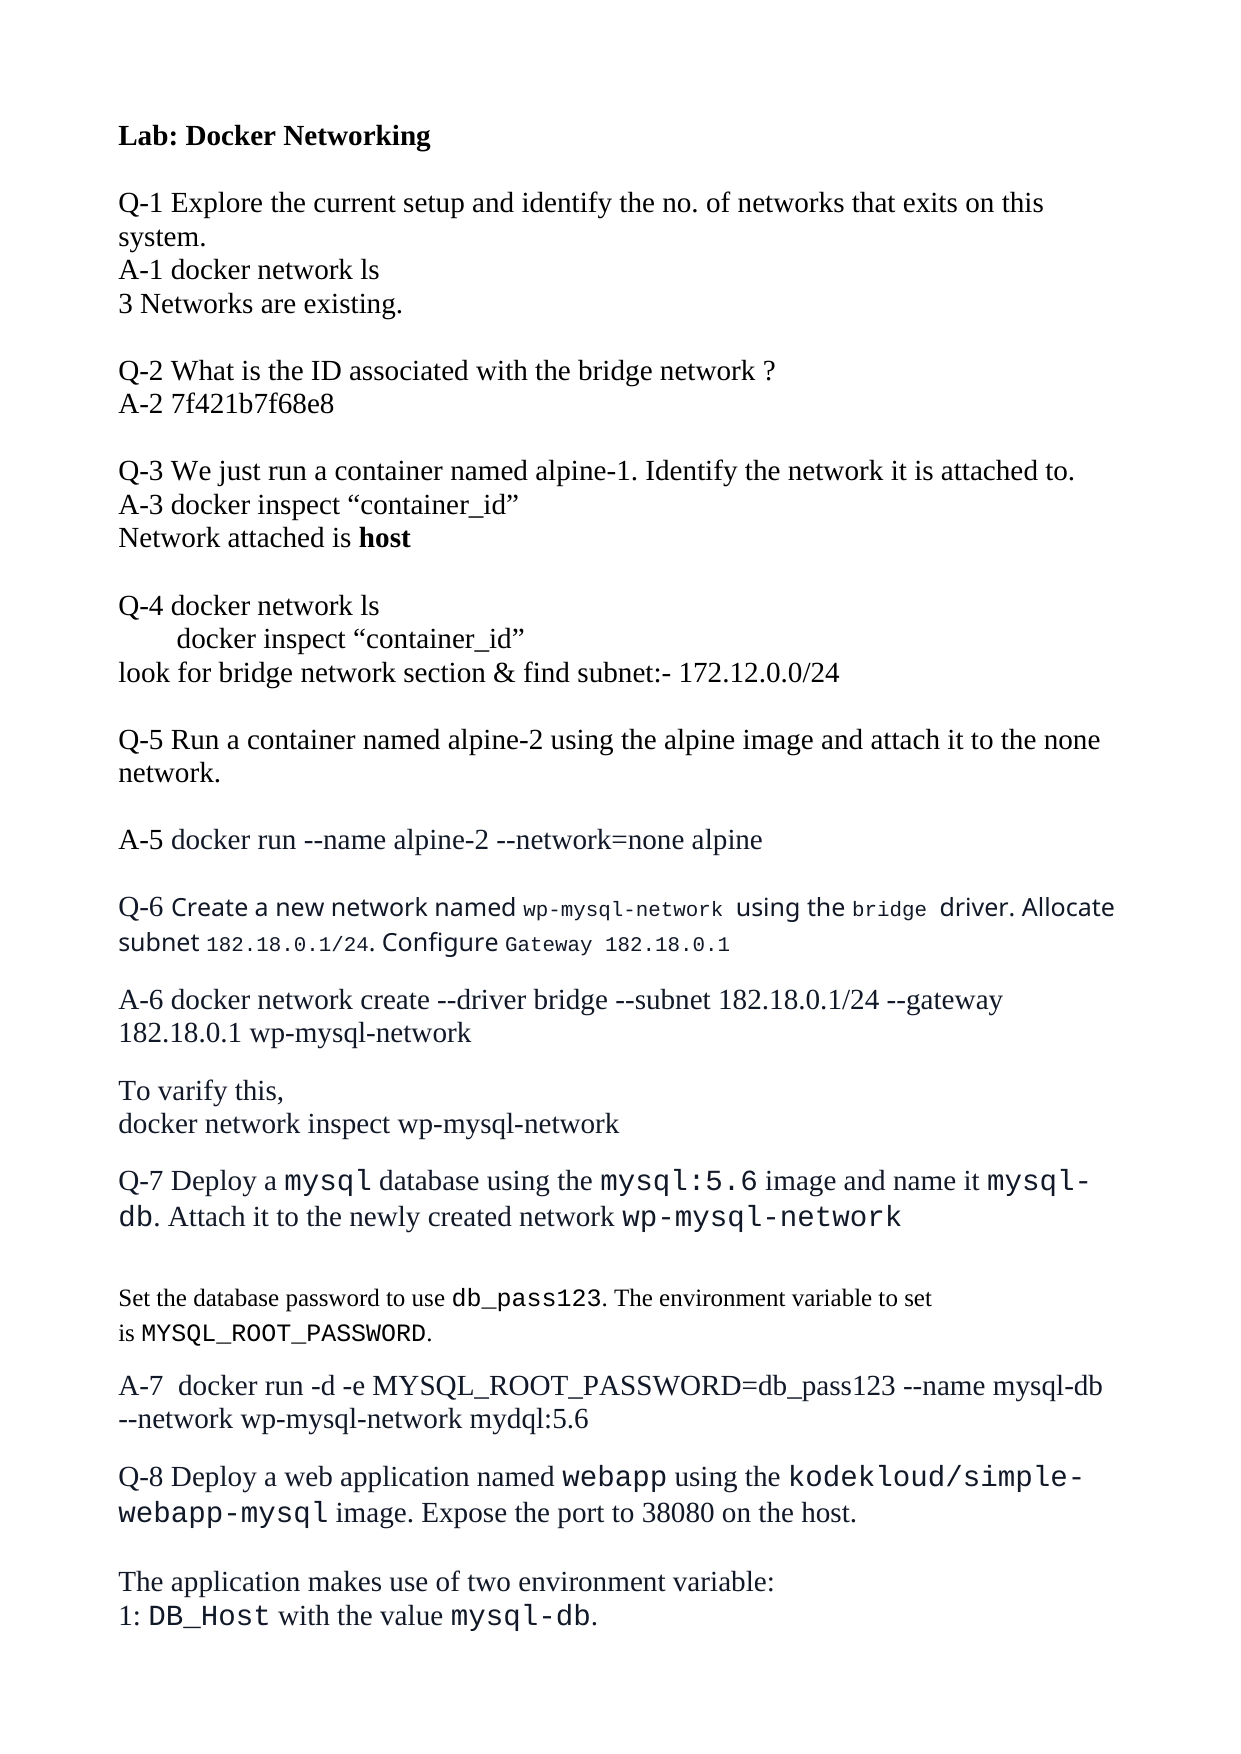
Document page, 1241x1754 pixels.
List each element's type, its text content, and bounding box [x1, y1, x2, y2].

text Network attached is host [118, 521, 1122, 554]
text A-5 docker run --name alpine-2 --network=none alpine [118, 822, 1122, 856]
text A-6 docker network create --driver bridge --subnet 182.18.0.1/24 --gateway 182.18.0.1 wp-mysql-network [118, 982, 1122, 1049]
text Q-2 What is the ID associated with the bridge network ? [118, 353, 1122, 386]
text A-1 docker network ls [118, 252, 1122, 286]
text docker network inspect wp-mysql-network [118, 1106, 1122, 1140]
text Q-8 Deploy a web application named webapp using the kodekloud/simple-webapp-mysql image. Expose the port to 38080 on the host. The application makes use of two environment variable: 1: DB_Host with the value mysql-db. [118, 1459, 1122, 1634]
text Q-7 Deploy a mysql database using the mysql:5.6 image and name it mysql-db. Attach it to the newly created network wp-mysql-network [118, 1163, 1122, 1235]
text To varify this, [118, 1073, 1122, 1106]
text 3 Networks are existing. [118, 286, 1122, 319]
text docker inspect “container_id” [118, 621, 1122, 655]
text Q-6 Create a new network named wp-mysql-network using the bridge driver. Allocate subnet 182.18.0.1/24. Configure Gateway 182.18.0.1 [118, 889, 1122, 958]
text A-2 7f421b7f68e8 [118, 386, 1122, 420]
text Q-5 Run a container named alpine-2 using the alpine image and attach it to the none network. [118, 722, 1122, 789]
text Set the database password to use db_pass123. The environment variable to set is MYSQL_ROOT_PASSWORD. [118, 1283, 1122, 1349]
text look for bridge network section & find subnet:- 172.12.0.0/24 [118, 655, 1122, 688]
text A-3 docker inspect “container_id” [118, 487, 1122, 521]
text A-7 docker run -d -e MYSQL_ROOT_PASSWORD=db_pass123 --name mysql-db --network wp-mysql-network mydql:5.6 [118, 1368, 1122, 1435]
text Q-3 We just run a container named alpine-1. Identify the network it is attached to. [118, 453, 1122, 487]
text Lab: Docker Networking [118, 118, 1122, 152]
text Q-4 docker network ls [118, 588, 1122, 621]
text Q-1 Explore the current setup and identify the no. of networks that exits on this system. [118, 185, 1122, 252]
